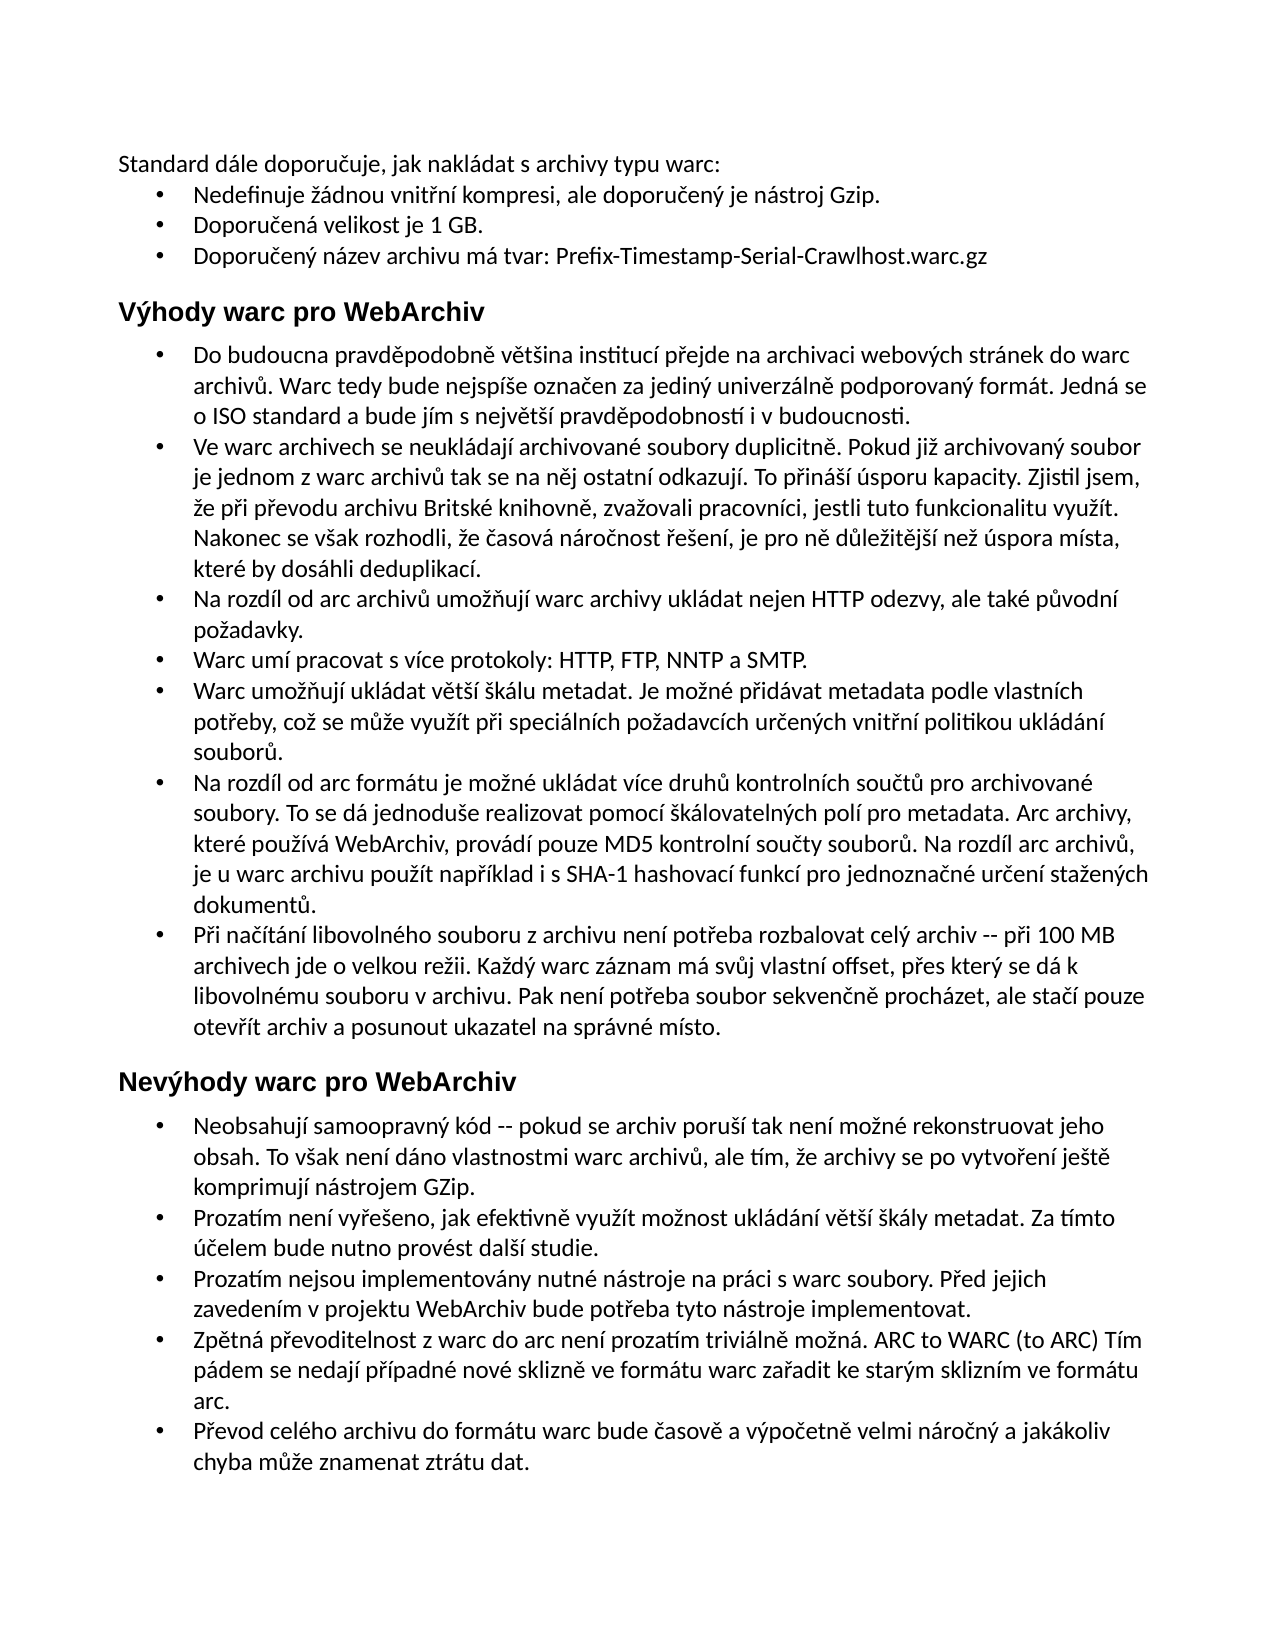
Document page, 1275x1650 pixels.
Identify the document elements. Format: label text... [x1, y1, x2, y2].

list Do budoucna pravděpodobně většina institucí přejde na archivaci webových stránek do warc archivů. Warc tedy bude nejspíše označen za jediný univerzálně podporovaný formát. Jedná se o ISO standard a bude jím s největší pravděpodobností i v budoucnosti. [156, 339, 1157, 431]
subtitle Nevýhody warc pro WebArchiv [118, 1066, 1157, 1098]
list Nedefinuje žádnou vnitřní kompresi, ale doporučený je nástroj Gzip. [156, 179, 1157, 210]
list Warc umí pracovat s více protokoly: HTTP, FTP, NNTP a SMTP. [156, 645, 1157, 675]
list Prozatím není vyřešeno, jak efektivně využít možnost ukládání větší škály metadat. Za tímto účelem bude nutno provést další studie. [156, 1202, 1157, 1263]
subtitle Výhody warc pro WebArchiv [118, 296, 1157, 327]
text Standard dále doporučuje, jak nakládat s archivy typu warc: [118, 149, 1157, 179]
list Zpětná převoditelnost z warc do arc není prozatím triviálně možná. ARC to WARC (to ARC) Tím pádem se nedají případné nové sklizně ve formátu warc zařadit ke starým sklizním ve formátu arc. [156, 1324, 1157, 1415]
list Na rozdíl od arc archivů umožňují warc archivy ukládat nejen HTTP odezvy, ale také původní požadavky. [156, 584, 1157, 645]
list Na rozdíl od arc formátu je možné ukládat více druhů kontrolních součtů pro archivované soubory. To se dá jednoduše realizovat pomocí škálovatelných polí pro metadata. Arc archivy, které používá WebArchiv, provádí pouze MD5 kontrolní součty souborů. Na rozdíl arc archivů, je u warc archivu použít například i s SHA-1 hashovací funkcí pro jednoznačné určení stažených dokumentů. [156, 767, 1157, 919]
list Warc umožňují ukládat větší škálu metadat. Je možné přidávat metadata podle vlastních potřeby, což se může využít při speciálních požadavcích určených vnitřní politikou ukládání souborů. [156, 675, 1157, 767]
list Doporučená velikost je 1 GB. [156, 210, 1157, 240]
list Při načítání libovolného souboru z archivu není potřeba rozbalovat celý archiv -- při 100 MB archivech jde o velkou režii. Každý warc záznam má svůj vlastní offset, přes který se dá k libovolnému souboru v archivu. Pak není potřeba soubor sekvenčně procházet, ale stačí pouze otevřít archiv a posunout ukazatel na správné místo. [156, 919, 1157, 1041]
list Neobsahují samoopravný kód -- pokud se archiv poruší tak není možné rekonstruovat jeho obsah. To však není dáno vlastnostmi warc archivů, ale tím, že archivy se po vytvoření ještě komprimují nástrojem GZip. [156, 1110, 1157, 1202]
list Doporučený název archivu má tvar: Prefix-Timestamp-Serial-Crawlhost.warc.gz [156, 240, 1157, 271]
list Prozatím nejsou implementovány nutné nástroje na práci s warc soubory. Před jejich zavedením v projektu WebArchiv bude potřeba tyto nástroje implementovat. [156, 1263, 1157, 1324]
list Ve warc archivech se neukládají archivované soubory duplicitně. Pokud již archivovaný soubor je jednom z warc archivů tak se na něj ostatní odkazují. To přináší úsporu kapacity. Zjistil jsem, že při převodu archivu Britské knihovně, zvažovali pracovníci, jestli tuto funkcionalitu využít. Nakonec se však rozhodli, že časová náročnost řešení, je pro ně důležitější než úspora místa, které by dosáhli deduplikací. [156, 431, 1157, 584]
list Převod celého archivu do formátu warc bude časově a výpočetně velmi náročný a jakákoliv chyba může znamenat ztrátu dat. [156, 1415, 1157, 1476]
